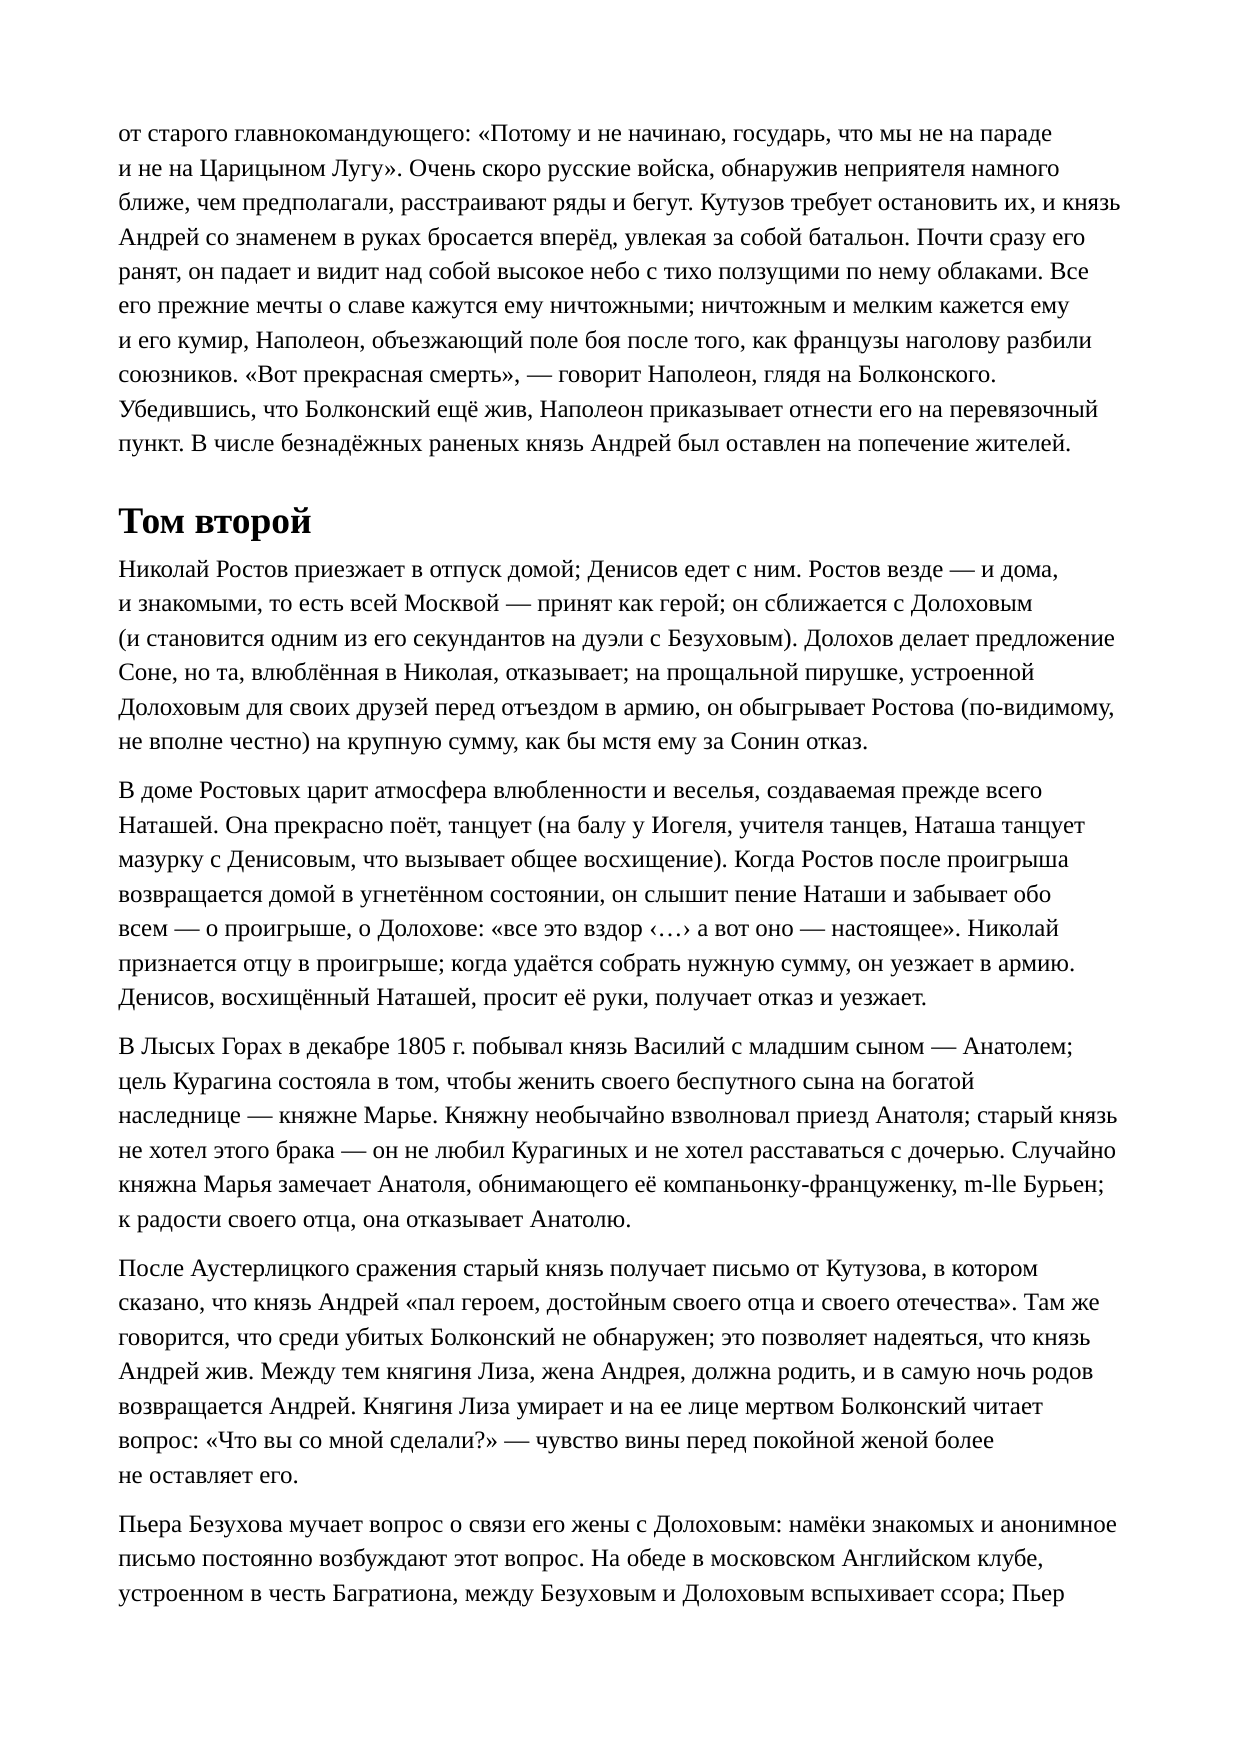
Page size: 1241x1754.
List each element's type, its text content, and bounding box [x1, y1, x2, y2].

text Пьера Безухова мучает вопрос о связи его жены с Долоховым: намёки знакомых и анонимное письмо постоянно возбуждают этот вопрос. На обеде в московском Английском клубе, устроенном в честь Багратиона, между Безуховым и Долоховым вспыхивает ссора; Пьер [118, 1509, 1122, 1606]
text от старого главноко­ман­дующего: «Потому и не начинаю, государь, что мы не на параде и не на Царицыном Лугу». Очень скоро русские войска, обнаружив неприятеля намного ближе, чем предполагали, расстраивают ряды и бегут. Кутузов требует остановить их, и князь Андрей со знаменем в руках бросается вперёд, увлекая за собой батальон. Почти сразу его ранят, он падает и видит над собой высокое небо с тихо ползущими по нему облаками. Все его прежние мечты о славе кажутся ему ничтожными; ничтожным и мелким кажется ему и его кумир, Наполеон, объезжающий поле боя после того, как французы наголову разбили союзников. «Вот прекрасная смерть», — говорит Наполеон, глядя на Болконского. Убедившись, что Болконский ещё жив, Наполеон приказывает отнести его на перевязочный пункт. В числе безнадёжных раненых князь Андрей был оставлен на попечение жителей. [118, 118, 1122, 457]
text После Аустерлицкого сражения старый князь получает письмо от Кутузова, в котором сказано, что князь Андрей «пал героем, достойным своего отца и своего отечества». Там же говорится, что среди убитых Болконский не обнаружен; это позволяет надеяться, что князь Андрей жив. Между тем княгиня Лиза, жена Андрея, должна родить, и в самую ночь родов возвращается Андрей. Княгиня Лиза умирает и на ее лице мертвом Болконский читает вопрос: «Что вы со мной сделали?» — чувство вины перед покойной женой более не оставляет его. [118, 1253, 1122, 1488]
subtitle Том второй [118, 498, 1122, 541]
text Николай Ростов приезжает в отпуск домой; Денисов едет с ним. Ростов везде — и дома, и знакомыми, то есть всей Москвой — принят как герой; он сближается с Долоховым (и становится одним из его секундантов на дуэли с Безуховым). Долохов делает предложение Соне, но та, влюблённая в Николая, отказывает; на прощальной пирушке, устроенной Долоховым для своих друзей перед отъездом в армию, он обыгрывает Ростова (по-видимому, не вполне честно) на крупную сумму, как бы мстя ему за Сонин отказ. [118, 554, 1122, 755]
text В доме Ростовых царит атмосфера влюбленности и веселья, создаваемая прежде всего Наташей. Она прекрасно поёт, танцует (на балу у Иогеля, учителя танцев, Наташа танцует мазурку с Денисовым, что вызывает общее восхищение). Когда Ростов после проигрыша возвращается домой в угнетённом состоянии, он слышит пение Наташи и забывает обо всем — о проигрыше, о Долохове: «все это вздор ‹…› а вот оно — настоящее». Николай признается отцу в проигрыше; когда удаётся собрать нужную сумму, он уезжает в армию. Денисов, восхищённый Наташей, просит её руки, получает отказ и уезжает. [118, 775, 1122, 1011]
text В Лысых Горах в декабре 1805 г. побывал князь Василий с младшим сыном — Анатолем; цель Курагина состояла в том, чтобы женить своего беспутного сына на богатой наследнице — княжне Марье. Княжну необычайно взволновал приезд Анатоля; старый князь не хотел этого брака — он не любил Курагиных и не хотел расставаться с дочерью. Случайно княжна Марья замечает Анатоля, обнимающего её компаньонку-француженку, m-lle Бурьен; к радости своего отца, она отказывает Анатолю. [118, 1031, 1122, 1232]
